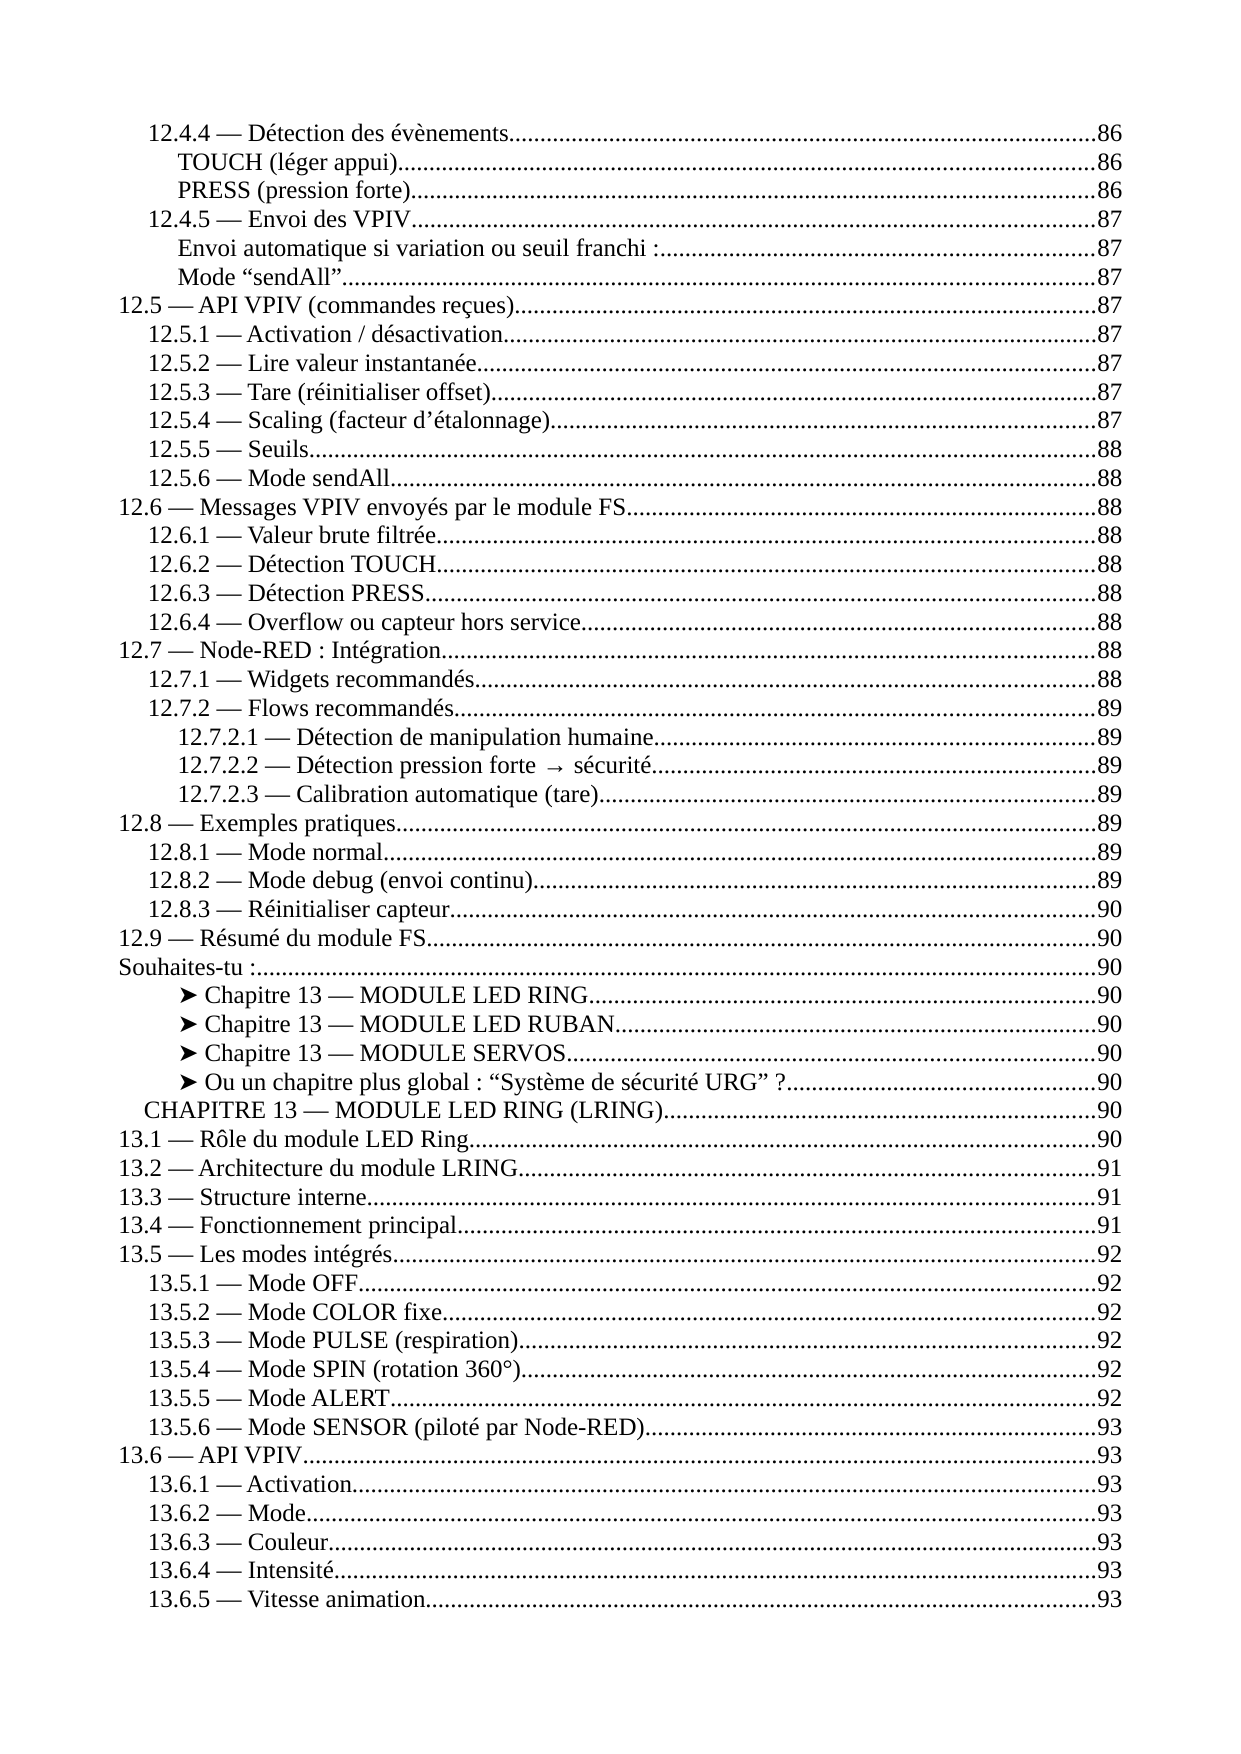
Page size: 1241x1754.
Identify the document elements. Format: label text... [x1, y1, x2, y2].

text Envoi automatique si variation ou seuil franchi : 87 [177, 233, 1122, 262]
text 12.7 — Node-RED : Intégration 88 [118, 636, 1122, 664]
text 12.4.4 — Détection des évènements 86 [148, 118, 1122, 147]
text 12.6.4 — Overflow ou capteur hors service 88 [148, 607, 1122, 636]
text 13.6.1 — Activation 93 [148, 1469, 1122, 1498]
text 12.6.2 — Détection TOUCH 88 [148, 549, 1122, 578]
text 12.8.2 — Mode debug (envoi continu) 89 [148, 866, 1122, 894]
text 13.3 — Structure interne 91 [118, 1182, 1122, 1211]
text 13.6.3 — Couleur 93 [148, 1527, 1122, 1556]
text 13.5.4 — Mode SPIN (rotation 360°) 92 [148, 1354, 1122, 1383]
text ➤ Chapitre 13 — MODULE LED RING 90 [177, 981, 1122, 1009]
text 12.5.4 — Scaling (facteur d’étalonnage) 87 [148, 406, 1122, 434]
text 12.5.5 — Seuils 88 [148, 434, 1122, 463]
text 13.5.3 — Mode PULSE (respiration) 92 [148, 1326, 1122, 1354]
text PRESS (pression forte) 86 [177, 176, 1122, 204]
text 12.7.2 — Flows recommandés 89 [148, 693, 1122, 722]
text 13.5 — Les modes intégrés 92 [118, 1239, 1122, 1268]
text 13.5.6 — Mode SENSOR (piloté par Node-RED) 93 [148, 1412, 1122, 1441]
text ✅ CHAPITRE 13 — MODULE LED RING (LRING) 90 [118, 1096, 1122, 1124]
text 12.5.2 — Lire valeur instantanée 87 [148, 348, 1122, 377]
text 12.7.2.2 — Détection pression forte → sécurité 89 [177, 751, 1122, 779]
text 13.5.2 — Mode COLOR fixe 92 [148, 1297, 1122, 1326]
text 12.6 — Messages VPIV envoyés par le module FS 88 [118, 492, 1122, 521]
text 12.5.1 — Activation / désactivation 87 [148, 319, 1122, 348]
text 13.6 — API VPIV 93 [118, 1441, 1122, 1469]
text 12.6.3 — Détection PRESS 88 [148, 578, 1122, 607]
text 12.7.1 — Widgets recommandés 88 [148, 664, 1122, 693]
text 13.2 — Architecture du module LRING 91 [118, 1153, 1122, 1182]
text TOUCH (léger appui) 86 [177, 147, 1122, 176]
text 12.5 — API VPIV (commandes reçues) 87 [118, 291, 1122, 319]
text ➤ Ou un chapitre plus global : “Système de sécurité URG” ? 90 [177, 1067, 1122, 1096]
text 13.4 — Fonctionnement principal 91 [118, 1211, 1122, 1239]
text 12.5.6 — Mode sendAll 88 [148, 463, 1122, 492]
text ➤ Chapitre 13 — MODULE LED RUBAN 90 [177, 1009, 1122, 1038]
text 13.6.5 — Vitesse animation 93 [148, 1584, 1122, 1613]
text Mode “sendAll” 87 [177, 262, 1122, 291]
text ➤ Chapitre 13 — MODULE SERVOS 90 [177, 1038, 1122, 1067]
text 12.9 — Résumé du module FS 90 [118, 923, 1122, 952]
text 13.6.4 — Intensité 93 [148, 1556, 1122, 1584]
text 12.7.2.3 — Calibration automatique (tare) 89 [177, 779, 1122, 808]
text 13.5.5 — Mode ALERT 92 [148, 1383, 1122, 1412]
text 12.7.2.1 — Détection de manipulation humaine 89 [177, 722, 1122, 751]
text 12.6.1 — Valeur brute filtrée 88 [148, 521, 1122, 549]
text 12.8 — Exemples pratiques 89 [118, 808, 1122, 837]
text 13.6.2 — Mode 93 [148, 1498, 1122, 1527]
text 12.8.3 — Réinitialiser capteur 90 [148, 894, 1122, 923]
text Souhaites-tu : 90 [118, 952, 1122, 981]
text 13.5.1 — Mode OFF 92 [148, 1268, 1122, 1297]
text 12.4.5 — Envoi des VPIV 87 [148, 204, 1122, 233]
text 12.8.1 — Mode normal 89 [148, 837, 1122, 866]
text 12.5.3 — Tare (réinitialiser offset) 87 [148, 377, 1122, 406]
text 13.1 — Rôle du module LED Ring 90 [118, 1124, 1122, 1153]
